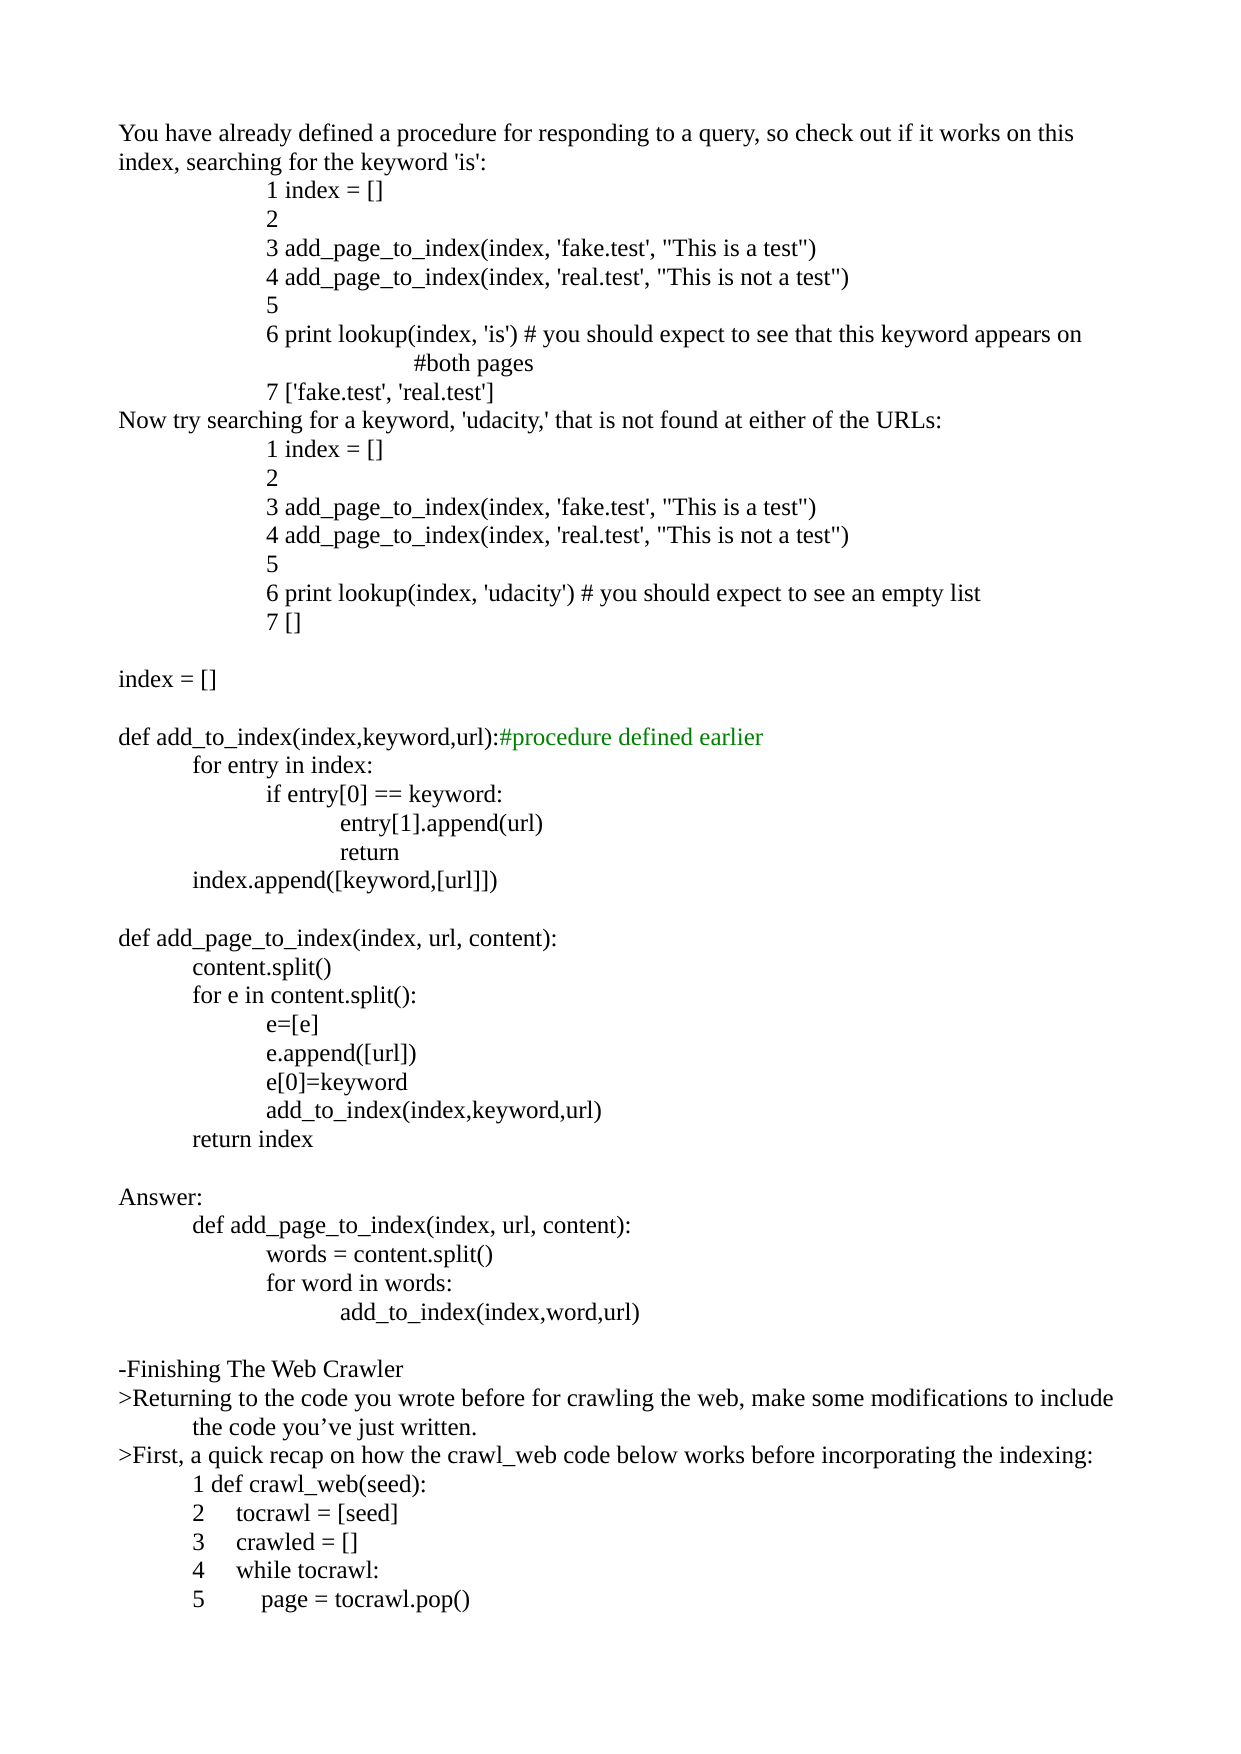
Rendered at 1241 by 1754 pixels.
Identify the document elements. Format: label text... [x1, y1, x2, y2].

text 4 while tocrawl: [118, 1556, 1122, 1584]
text return [118, 837, 1122, 866]
text 6 print lookup(index, 'is') # you should expect to see that this keyword appears on #both pages [118, 319, 1122, 377]
text 6 print lookup(index, 'udacity') # you should expect to see an empty list [118, 578, 1122, 607]
text 2 tocrawl = [seed] [118, 1498, 1122, 1527]
text for word in words: [118, 1268, 1122, 1297]
text 2 [118, 204, 1122, 233]
text 3 add_page_to_index(index, 'fake.test', "This is a test") [118, 492, 1122, 521]
text add_to_index(index,keyword,url) [118, 1096, 1122, 1124]
text Answer: [118, 1182, 1122, 1211]
text def add_page_to_index(index, url, content): [118, 923, 1122, 952]
text words = content.split() [118, 1239, 1122, 1268]
text 1 index = [] [118, 434, 1122, 463]
text 7 ['fake.test', 'real.test'] [118, 377, 1122, 406]
text Now try searching for a keyword, 'udacity,' that is not found at either of the URLs: [118, 406, 1122, 434]
text 3 crawled = [] [118, 1527, 1122, 1556]
text 2 [118, 463, 1122, 492]
text 1 def crawl_web(seed): [118, 1469, 1122, 1498]
text index.append([keyword,[url]]) [118, 866, 1122, 894]
text add_to_index(index,word,url) [118, 1297, 1122, 1326]
text You have already defined a procedure for responding to a query, so check out if it works on this index, searching for the keyword 'is': [118, 118, 1122, 176]
text 7 [] [118, 607, 1122, 636]
text for entry in index: [118, 751, 1122, 779]
text 3 add_page_to_index(index, 'fake.test', "This is a test") [118, 233, 1122, 262]
text content.split() [118, 952, 1122, 981]
text e[0]=keyword [118, 1067, 1122, 1096]
text for e in content.split(): [118, 981, 1122, 1009]
text return index [118, 1124, 1122, 1153]
text >First, a quick recap on how the crawl_web code below works before incorporating the indexing: [118, 1441, 1122, 1469]
text e.append([url]) [118, 1038, 1122, 1067]
text entry[1].append(url) [118, 808, 1122, 837]
text 5 [118, 549, 1122, 578]
text >Returning to the code you wrote before for crawling the web, make some modifications to include the code you’ve just written. [118, 1383, 1122, 1441]
text 4 add_page_to_index(index, 'real.test', "This is not a test") [118, 262, 1122, 291]
text -Finishing The Web Crawler [118, 1354, 1122, 1383]
text index = [] [118, 664, 1122, 693]
text 4 add_page_to_index(index, 'real.test', "This is not a test") [118, 521, 1122, 549]
text 5 [118, 291, 1122, 319]
text def add_to_index(index,keyword,url):#procedure defined earlier [118, 722, 1122, 751]
text def add_page_to_index(index, url, content): [118, 1211, 1122, 1239]
text if entry[0] == keyword: [118, 779, 1122, 808]
text 1 index = [] [118, 176, 1122, 204]
text e=[e] [118, 1009, 1122, 1038]
text 5 page = tocrawl.pop() [118, 1584, 1122, 1613]
